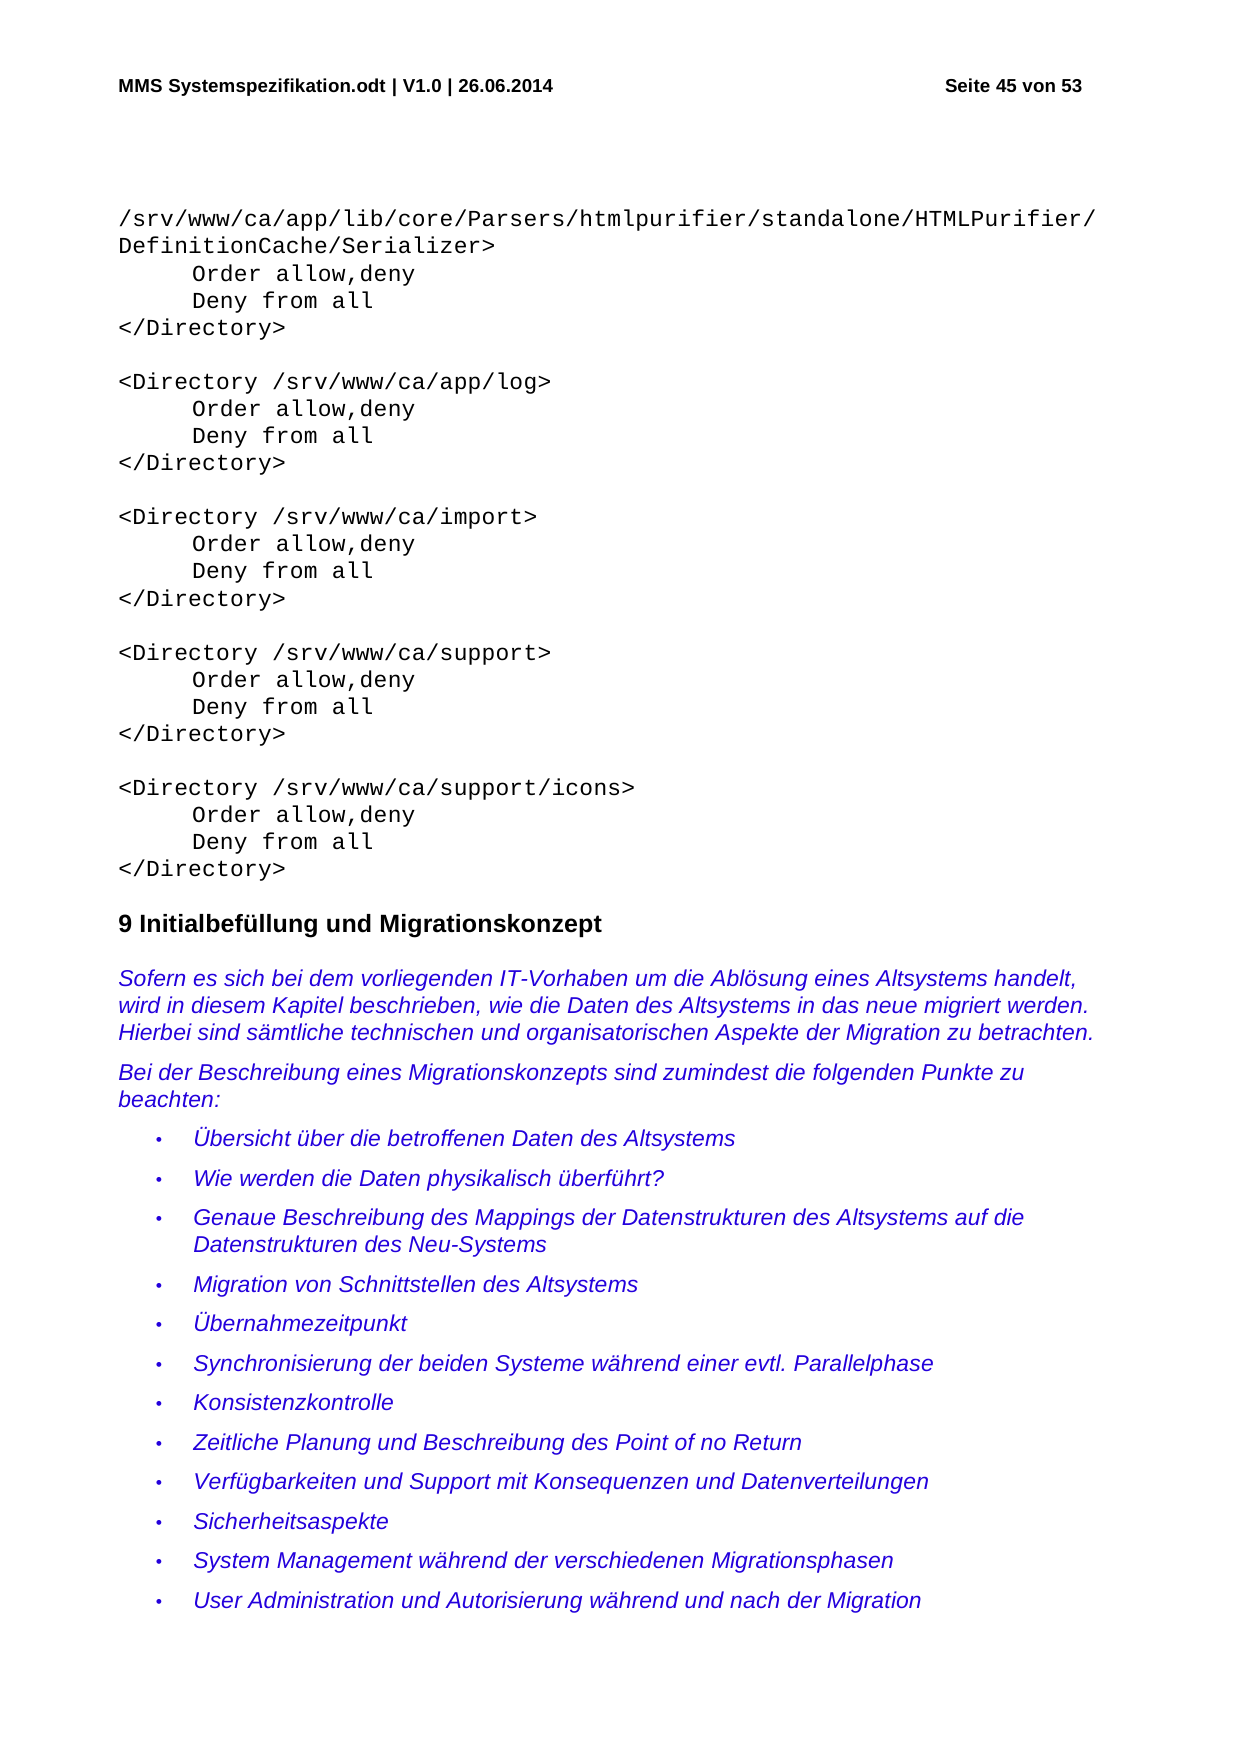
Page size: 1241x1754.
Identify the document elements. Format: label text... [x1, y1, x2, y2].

text </Directory> [118, 857, 1122, 884]
list Wie werden die Daten physikalisch überführt? [156, 1164, 1122, 1191]
list Konsistenzkontrolle [156, 1389, 1122, 1416]
list Synchronisierung der beiden Systeme während einer evtl. Parallelphase [156, 1349, 1122, 1376]
text <Directory /srv/www/ca/import> [118, 505, 1122, 532]
list Genaue Beschreibung des Mappings der Datenstrukturen des Altsystems auf die Datenstrukturen des Neu-Systems [156, 1204, 1122, 1258]
text </Directory> [118, 586, 1122, 613]
text /srv/www/ca/app/lib/core/Parsers/htmlpurifier/standalone/HTMLPurifier/DefinitionCache/Serializer> [118, 207, 1122, 261]
text Deny from all [118, 559, 1122, 586]
list Migration von Schnittstellen des Altsystems [156, 1270, 1122, 1297]
text Deny from all [118, 423, 1122, 451]
text </Directory> [118, 315, 1122, 342]
text Bei der Beschreibung eines Migrationskonzepts sind zumindest die folgenden Punkte zu beachten: [118, 1058, 1122, 1112]
text <Directory /srv/www/ca/app/log> [118, 369, 1122, 396]
text Order allow,deny [118, 803, 1122, 830]
text <Directory /srv/www/ca/support/icons> [118, 776, 1122, 803]
text Deny from all [118, 694, 1122, 721]
text </Directory> [118, 721, 1122, 748]
list Übernahmezeitpunkt [156, 1310, 1122, 1337]
text Order allow,deny [118, 261, 1122, 288]
list System Management während der verschiedenen Migrationsphasen [156, 1547, 1122, 1574]
text Order allow,deny [118, 396, 1122, 423]
text Deny from all [118, 830, 1122, 857]
text Order allow,deny [118, 532, 1122, 559]
list User Administration und Autorisierung während und nach der Migration [156, 1586, 1122, 1613]
list Zeitliche Planung und Beschreibung des Point of no Return [156, 1428, 1122, 1455]
list Übersicht über die betroffenen Daten des Altsystems [156, 1125, 1122, 1152]
text Sofern es sich bei dem vorliegenden IT-Vorhaben um die Ablösung eines Altsystems handelt, wird in diesem Kapitel beschrieben, wie die Daten des Altsystems in das neue migriert werden. Hierbei sind sämtliche technischen und organisatorischen Aspekte der Migration zu betrachten. [118, 964, 1122, 1046]
list Sicherheitsaspekte [156, 1507, 1122, 1534]
text <Directory /srv/www/ca/support> [118, 640, 1122, 667]
text Order allow,deny [118, 667, 1122, 694]
text Deny from all [118, 288, 1122, 315]
text </Directory> [118, 451, 1122, 478]
subtitle Initialbefüllung und Migrationskonzept [118, 909, 1122, 938]
list Verfügbarkeiten und Support mit Konsequenzen und Datenverteilungen [156, 1468, 1122, 1495]
